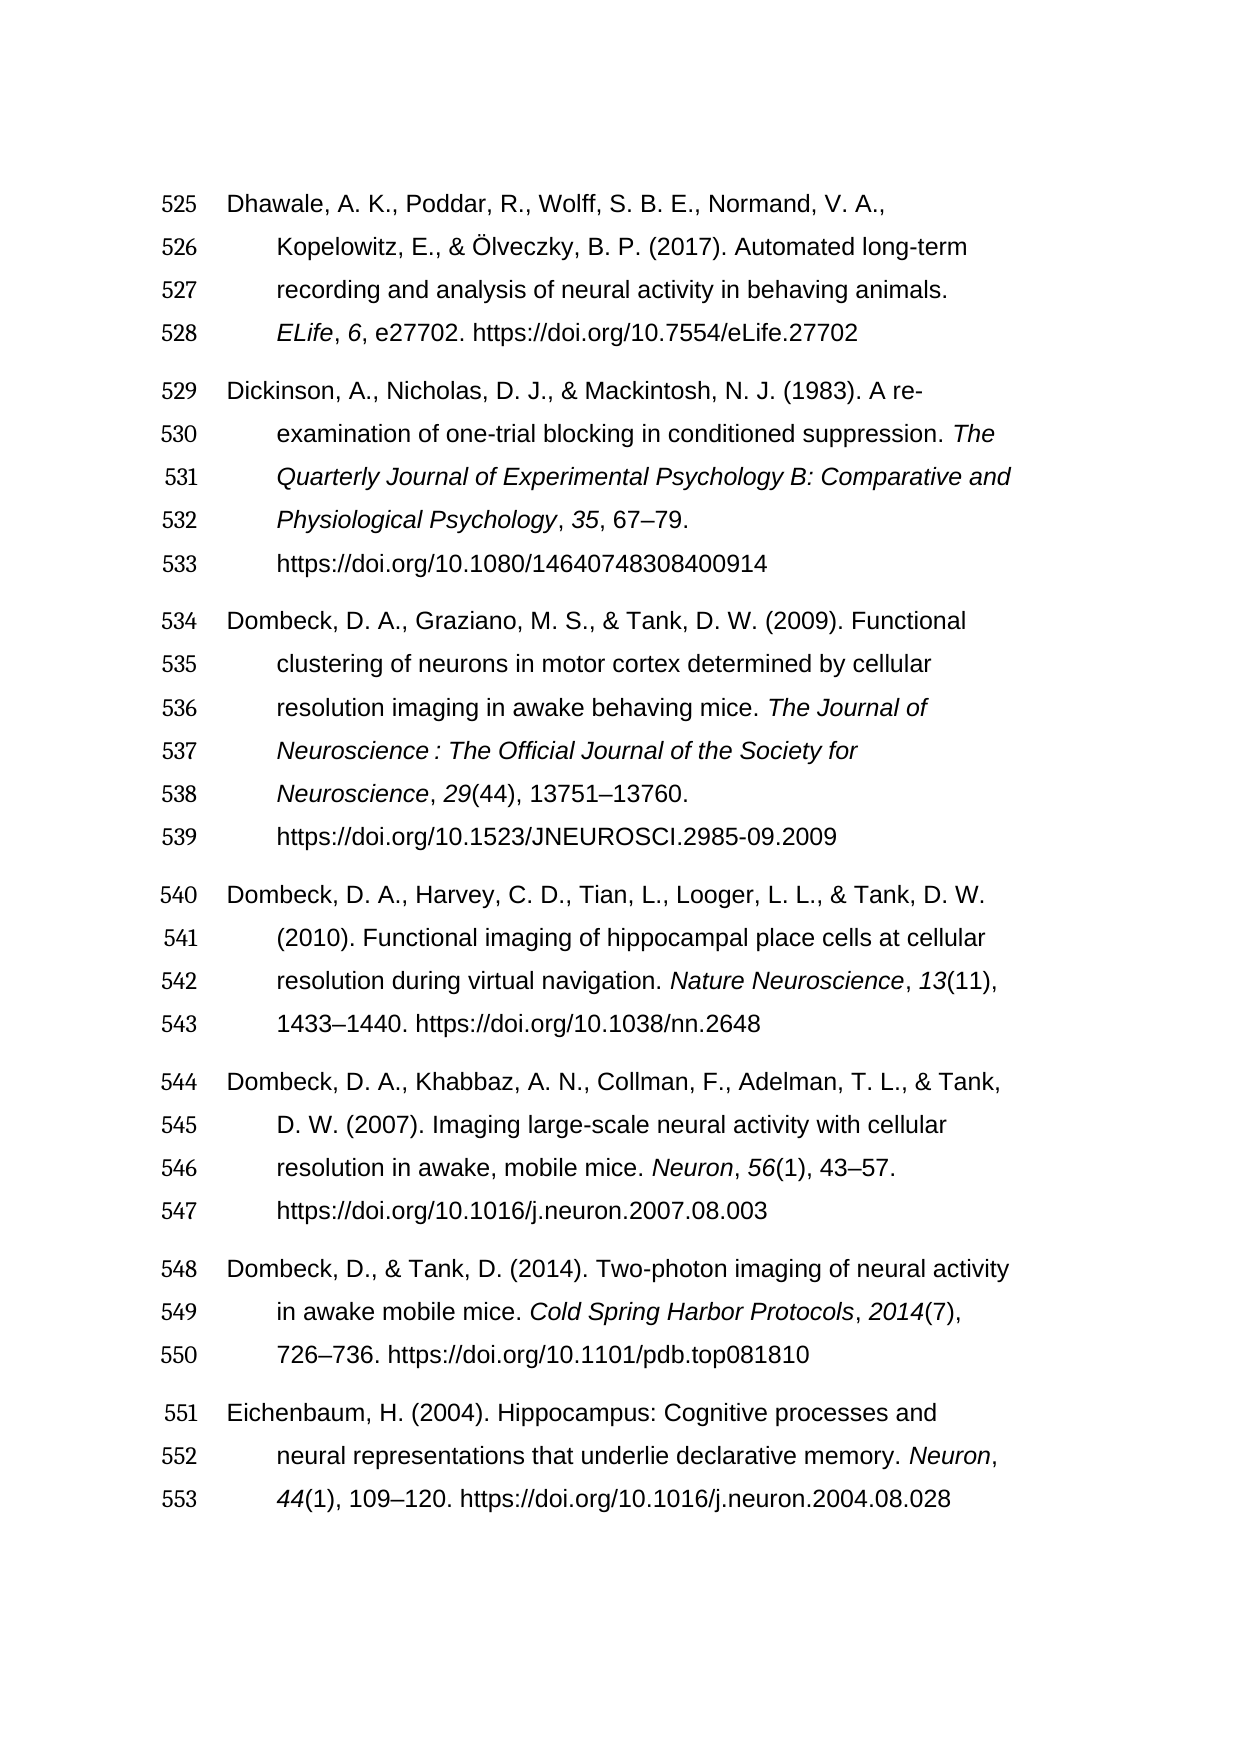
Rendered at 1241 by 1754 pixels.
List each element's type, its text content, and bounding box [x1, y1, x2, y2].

text Dombeck, D. A., Khabbaz, A. N., Collman, F., Adelman, T. L., & Tank, D. W. (2007). Imaging large-scale neural activity with cellular resolution in awake, mobile mice. Neuron, 56(1), 43–57. https://doi.org/10.1016/j.neuron.2007.08.003 [226, 1067, 1014, 1225]
text Dhawale, A. K., Poddar, R., Wolff, S. B. E., Normand, V. A., Kopelowitz, E., & Ölveczky, B. P. (2017). Automated long-term recording and analysis of neural activity in behaving animals. ELife, 6, e27702. https://doi.org/10.7554/eLife.27702 [226, 189, 1014, 347]
text Eichenbaum, H. (2004). Hippocampus: Cognitive processes and neural representations that underlie declarative memory. Neuron, 44(1), 109–120. https://doi.org/10.1016/j.neuron.2004.08.028 [226, 1398, 1014, 1513]
text Dombeck, D., & Tank, D. (2014). Two-photon imaging of neural activity in awake mobile mice. Cold Spring Harbor Protocols, 2014(7), 726–736. https://doi.org/10.1101/pdb.top081810 [226, 1254, 1014, 1369]
text Dombeck, D. A., Harvey, C. D., Tian, L., Looger, L. L., & Tank, D. W. (2010). Functional imaging of hippocampal place cells at cellular resolution during virtual navigation. Nature Neuroscience, 13(11), 1433–1440. https://doi.org/10.1038/nn.2648 [226, 879, 1014, 1038]
text Dickinson, A., Nicholas, D. J., & Mackintosh, N. J. (1983). A re-examination of one-trial blocking in conditioned suppression. The Quarterly Journal of Experimental Psychology B: Comparative and Physiological Psychology, 35, 67–79. https://doi.org/10.1080/14640748308400914 [226, 376, 1014, 577]
text Dombeck, D. A., Graziano, M. S., & Tank, D. W. (2009). Functional clustering of neurons in motor cortex determined by cellular resolution imaging in awake behaving mice. The Journal of Neuroscience : The Official Journal of the Society for Neuroscience, 29(44), 13751–13760. https://doi.org/10.1523/JNEUROSCI.2985-09.2009 [226, 606, 1014, 851]
